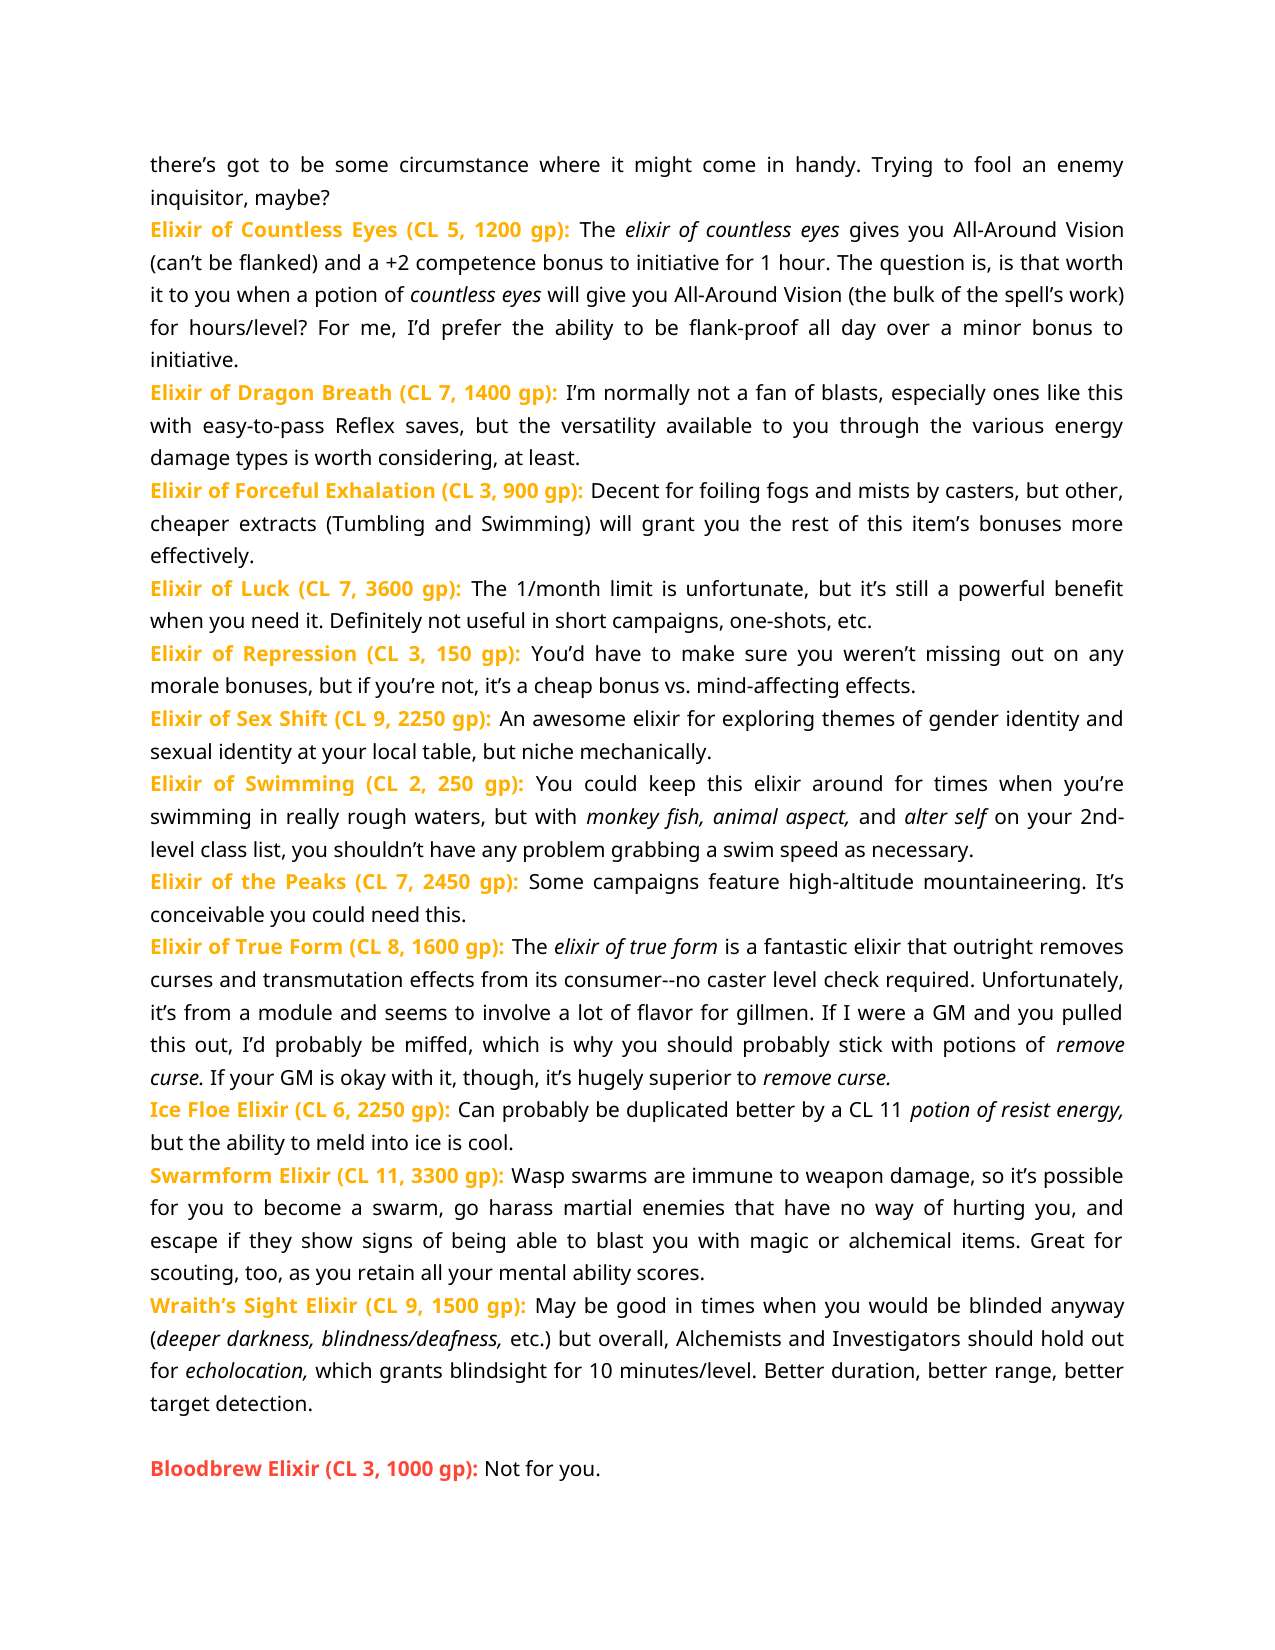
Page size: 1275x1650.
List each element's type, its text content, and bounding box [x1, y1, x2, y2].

text there’s got to be some circumstance where it might come in handy. Trying to fool an enemy inquisitor, maybe? [150, 150, 1125, 211]
text Elixir of the Peaks (CL 7, 2450 gp): Some campaigns feature high-altitude mountaineering. It’s conceivable you could need this. [150, 867, 1125, 928]
text Elixir of Dragon Breath (CL 7, 1400 gp): I’m normally not a fan of blasts, especially ones like this with easy-to-pass Reflex saves, but the versatility available to you through the various energy damage types is worth considering, at least. [150, 378, 1125, 472]
text Wraith’s Sight Elixir (CL 9, 1500 gp): May be good in times when you would be blinded anyway (deeper darkness, blindness/deafness, etc.) but overall, Alchemists and Investigators should hold out for echolocation, which grants blindsight for 10 minutes/level. Better duration, better range, better target detection. [150, 1291, 1125, 1417]
text Elixir of Forceful Exhalation (CL 3, 900 gp): Decent for foiling fogs and mists by casters, but other, cheaper extracts (Tumbling and Swimming) will grant you the rest of this item’s bonuses more effectively. [150, 476, 1125, 570]
text Elixir of Swimming (CL 2, 250 gp): You could keep this elixir around for times when you’re swimming in really rough waters, but with monkey fish, animal aspect, and alter self on your 2nd-level class list, you shouldn’t have any problem grabbing a swim speed as necessary. [150, 769, 1125, 863]
text Elixir of Luck (CL 7, 3600 gp): The 1/month limit is unfortunate, but it’s still a powerful benefit when you need it. Definitely not useful in short campaigns, one-shots, etc. [150, 574, 1125, 635]
text Elixir of True Form (CL 8, 1600 gp): The elixir of true form is a fantastic elixir that outright removes curses and transmutation effects from its consumer--no caster level check required. Unfortunately, it’s from a module and seems to involve a lot of flavor for gillmen. If I were a GM and you pulled this out, I’d probably be miffed, which is why you should probably stick with potions of remove curse. If your GM is okay with it, though, it’s hugely superior to remove curse. [150, 932, 1125, 1091]
text Elixir of Countless Eyes (CL 5, 1200 gp): The elixir of countless eyes gives you All-Around Vision (can’t be flanked) and a +2 competence bonus to initiative for 1 hour. The question is, is that worth it to you when a potion of countless eyes will give you All-Around Vision (the bulk of the spell’s work) for hours/level? For me, I’d prefer the ability to be flank-proof all day over a minor bonus to initiative. [150, 215, 1125, 374]
text Elixir of Sex Shift (CL 9, 2250 gp): An awesome elixir for exploring themes of gender identity and sexual identity at your local table, but niche mechanically. [150, 704, 1125, 765]
text Swarmform Elixir (CL 11, 3300 gp): Wasp swarms are immune to weapon damage, so it’s possible for you to become a swarm, go harass martial enemies that have no way of hurting you, and escape if they show signs of being able to blast you with magic or alchemical items. Great for scouting, too, as you retain all your mental ability scores. [150, 1161, 1125, 1287]
text Bloodbrew Elixir (CL 3, 1000 gp): Not for you. [150, 1454, 1125, 1483]
text Ice Floe Elixir (CL 6, 2250 gp): Can probably be duplicated better by a CL 11 potion of resist energy, but the ability to meld into ice is cool. [150, 1096, 1125, 1157]
text Elixir of Repression (CL 3, 150 gp): You’d have to make sure you weren’t missing out on any morale bonuses, but if you’re not, it’s a cheap bonus vs. mind-affecting effects. [150, 639, 1125, 700]
